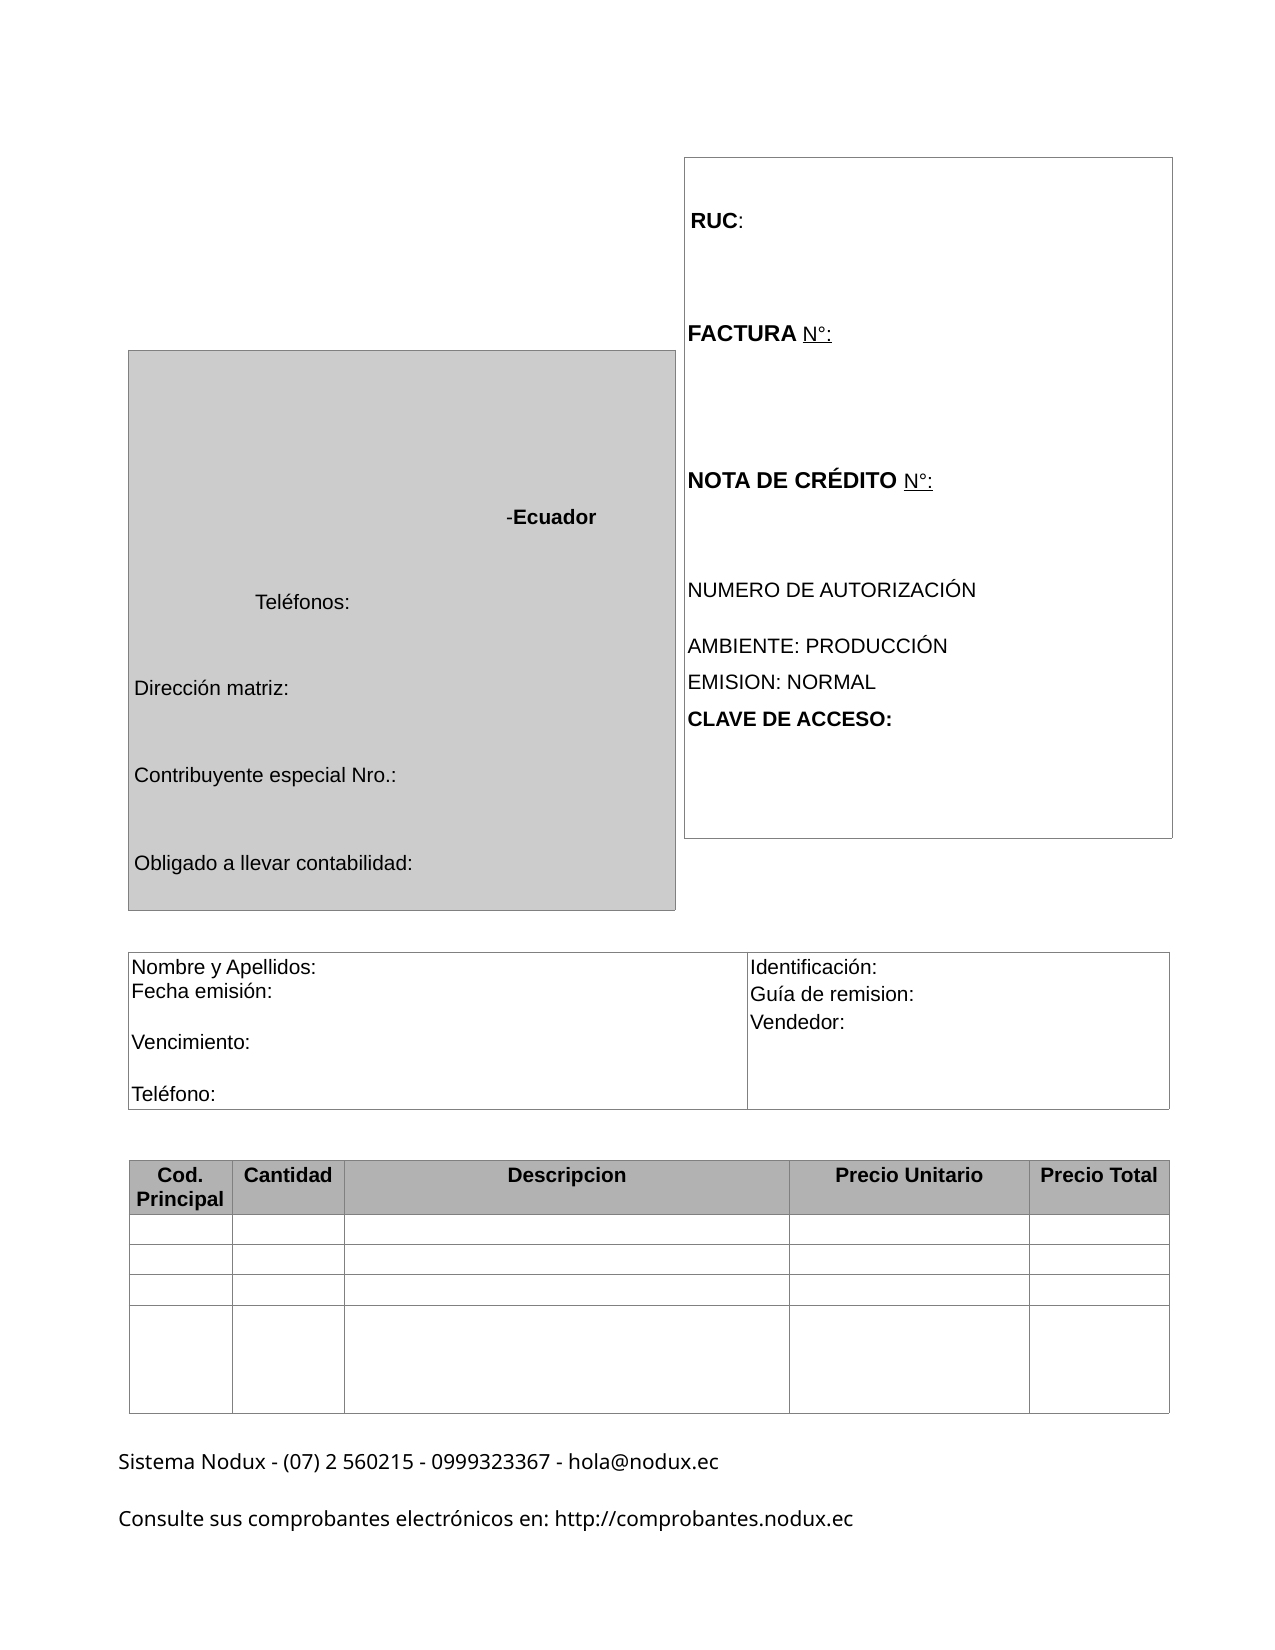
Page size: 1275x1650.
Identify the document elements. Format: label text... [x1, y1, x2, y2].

table_header Precio Total [1030, 1161, 1169, 1214]
text <if test="invoice.type == 'out_invoice'"> [118, 1136, 1206, 1160]
text <if test="invoice_e == 'true'"> [118, 103, 1206, 127]
table_cell [233, 1245, 344, 1274]
table_header Cantidad [233, 1161, 344, 1214]
table_header Precio Unitario [790, 1161, 1029, 1214]
table_header <invoice.company.party.name> <if test="company.party.commercial_name"> <company.party.commercial_name> </if> <if test="company.party.addresses"> <company.party.addresses[0].city>-Ecuador </if> <if test="company.party.phone"> Teléfonos:<company.party.phone> </if> <if test="company.party.addresses"> Dirección matriz: <company.party.addresses[0].street> </if> <if test="company.party.contribuyente_especial_nro"> Contribuyente especial Nro.: <company.party.contribuyente_especial_nro> </if> Obligado a llevar contabilidad: <invoice.company.party.mandatory_accounting> [129, 351, 675, 910]
table_header Descripcion [345, 1161, 789, 1214]
table_cell <if test="line.amount >0"><line.amount></if> [1030, 1306, 1169, 1413]
table_cell [233, 1215, 344, 1244]
table_header [118, 151, 681, 916]
table_cell [1030, 1275, 1169, 1304]
table_header Identificación: <invoice.party.vat_code> Guía de remision: Vendedor: <str(invoice.create_uid.login).upper()> [748, 953, 1169, 1108]
table_cell <line.quantity> [233, 1306, 344, 1413]
text <sale.setLang(sale.party.lang and sale.party.lang.code or 'es_EC')> [118, 55, 1206, 79]
text </if> [118, 1109, 1206, 1133]
text <setLang(sale.party.lang and sale.party.lang.code or 'es_EC')> [118, 79, 1206, 103]
table_header [681, 151, 1206, 916]
table_cell <when test="line.type == 'line'"> [345, 1275, 789, 1304]
table_cell [1030, 1245, 1169, 1274]
table_cell [1030, 1215, 1169, 1244]
table_header Cod. Principal [130, 1161, 232, 1214]
table_cell [130, 1215, 232, 1244]
table_cell <if test="line.product.code"> <str(line.product.code).upper()> </if> [130, 1306, 232, 1413]
text <if test="invoice.type != 'out_credit_note'"> [118, 916, 1206, 939]
table_cell [130, 1275, 232, 1304]
table_cell [790, 1275, 1029, 1304]
table_header [127, 157, 673, 350]
table_header Nombre y Apellidos:<invoice.party.name> Fecha emisión: <formatLang(invoice.invoice_date, invoice.party.lang)> <if test="invoice.invoice_date != maturity_date"> Vencimiento: <formatLang(maturity_date, invoice.party.lang)> </if> Teléfono: <invoice.party.phone> [129, 953, 747, 1108]
table_cell [790, 1215, 1029, 1244]
table_cell <for each="line in line.description.split('\n')"> <line> </for> [345, 1306, 789, 1413]
table_cell <if test="line.unit_price >0"><line.unit_price></if> [790, 1306, 1029, 1413]
table_header <if test="invoice.party.vat_code"> RUC: <invoice.company.party.vat_code> </if> <if test="invoice.type == 'out_invoice'"> FACTURA N°:<invoice.number and ' ' + invoice.number or ''> </if> <if test="invoice.type == 'out_credit_note'"> NOTA DE CRÉDITO N°:<invoice.number and ' ' + invoice.number or ''> </if> NUMERO DE AUTORIZACIÓN <invoice.numero_autorizacion> AMBIENTE: PRODUCCIÓN EMISION: NORMAL CLAVE DE ACCESO: <invoice.numero_autorizacion> [685, 158, 1172, 838]
text <if test="invoice.numero_autorizacion"> [118, 127, 1206, 151]
text <for each="sale in objects"> [118, 27, 1206, 55]
table_cell <choose test=""> [345, 1245, 789, 1274]
table_cell [130, 1245, 232, 1274]
table_cell [233, 1275, 344, 1304]
table_cell <for each="line in invoice.lines"> [345, 1215, 789, 1244]
table_cell [790, 1245, 1029, 1274]
